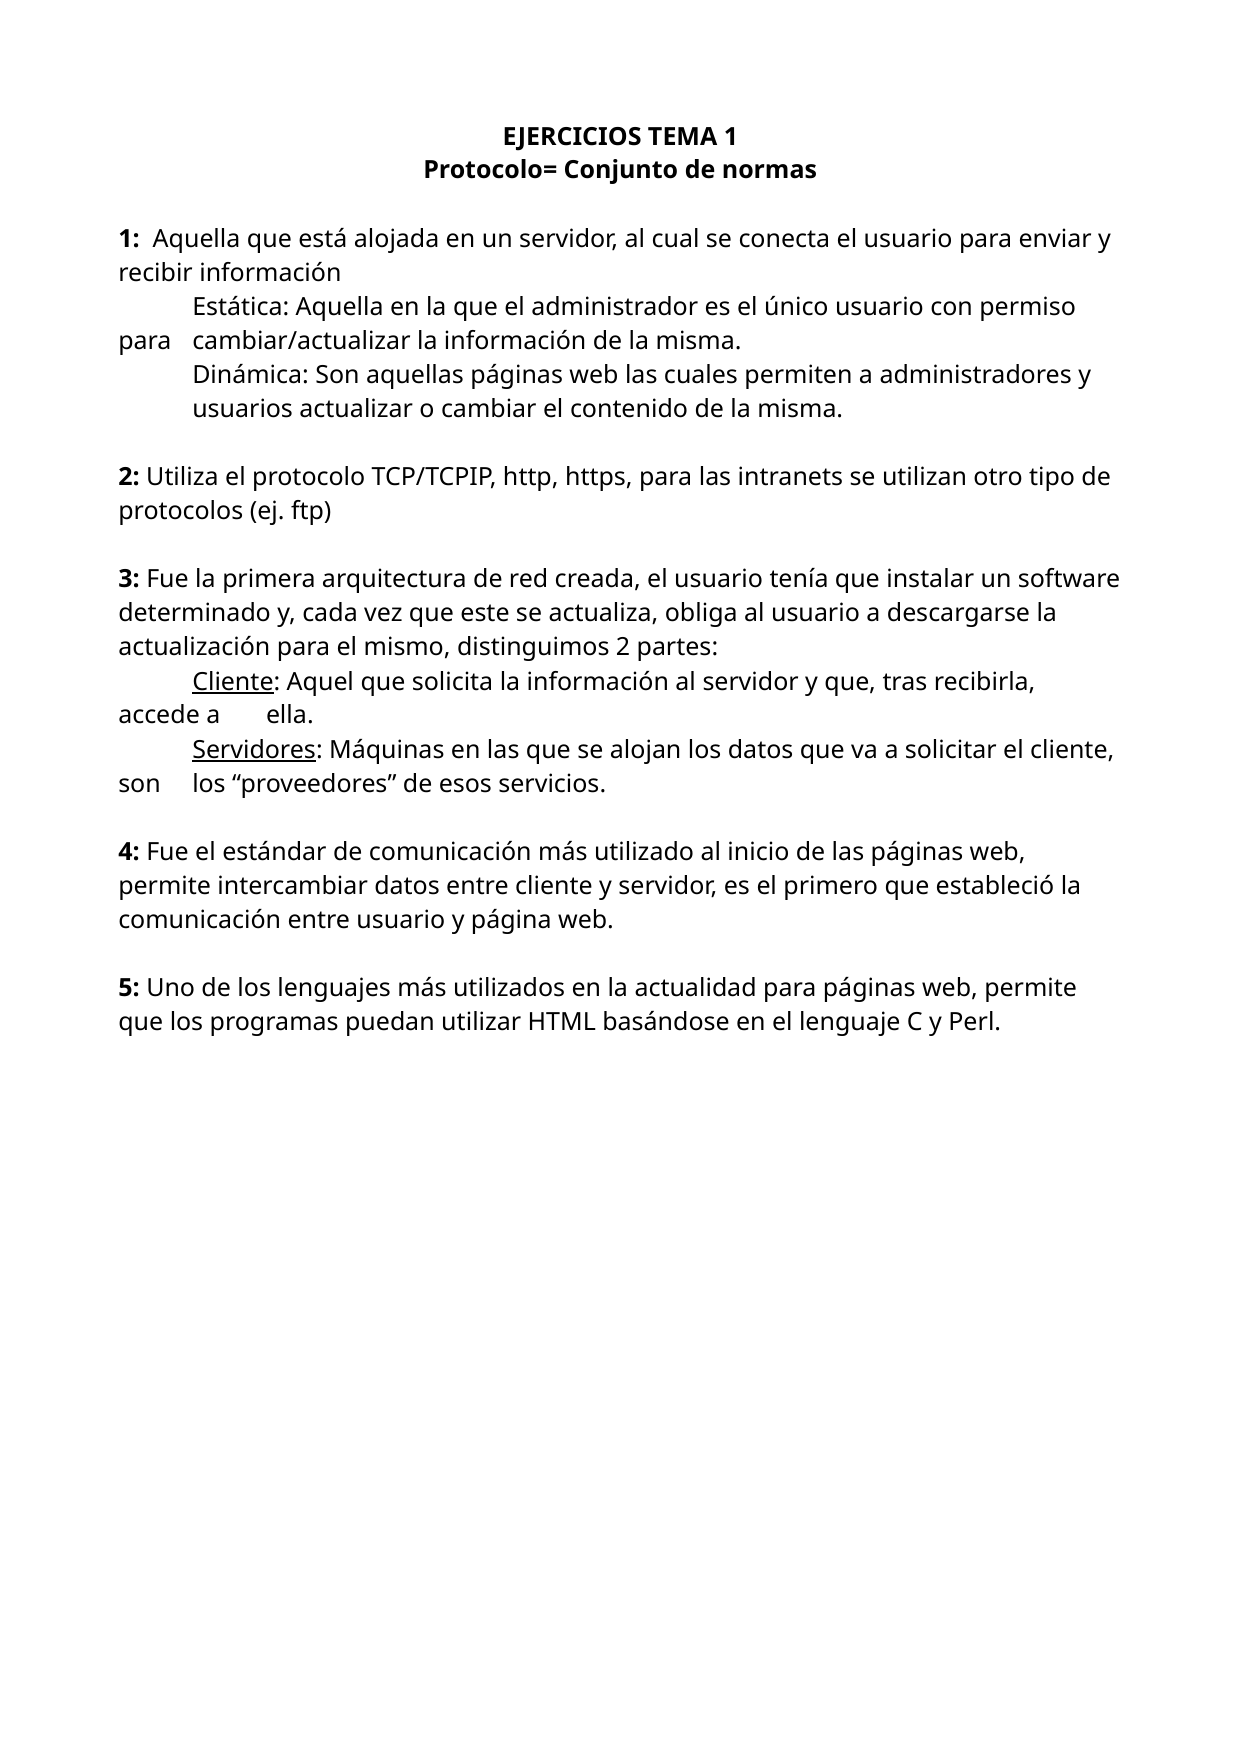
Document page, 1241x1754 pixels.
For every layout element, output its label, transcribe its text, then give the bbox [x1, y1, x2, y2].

text 4: Fue el estándar de comunicación más utilizado al inicio de las páginas web, permite intercambiar datos entre cliente y servidor, es el primero que estableció la comunicación entre usuario y página web. [118, 833, 1122, 936]
text 3: Fue la primera arquitectura de red creada, el usuario tenía que instalar un software determinado y, cada vez que este se actualiza, obliga al usuario a descargarse la actualización para el mismo, distinguimos 2 partes: [118, 561, 1122, 663]
text Protocolo= Conjunto de normas [118, 152, 1122, 186]
text 5: Uno de los lenguajes más utilizados en la actualidad para páginas web, permite que los programas puedan utilizar HTML basándose en el lenguaje C y Perl. [118, 970, 1122, 1038]
text Estática: Aquella en la que el administrador es el único usuario con permiso para cambiar/actualizar la información de la misma. [118, 288, 1122, 357]
text Cliente: Aquel que solicita la información al servidor y que, tras recibirla, accede a ella. [118, 663, 1122, 731]
text 2: Utiliza el protocolo TCP/TCPIP, http, https, para las intranets se utilizan otro tipo de protocolos (ej. ftp) [118, 459, 1122, 527]
text Servidores: Máquinas en las que se alojan los datos que va a solicitar el cliente, son los “proveedores” de esos servicios. [118, 731, 1122, 799]
text EJERCICIOS TEMA 1 [118, 118, 1122, 152]
text 1: Aquella que está alojada en un servidor, al cual se conecta el usuario para enviar y recibir información [118, 220, 1122, 288]
text Dinámica: Son aquellas páginas web las cuales permiten a administradores y usuarios actualizar o cambiar el contenido de la misma. [118, 357, 1122, 425]
